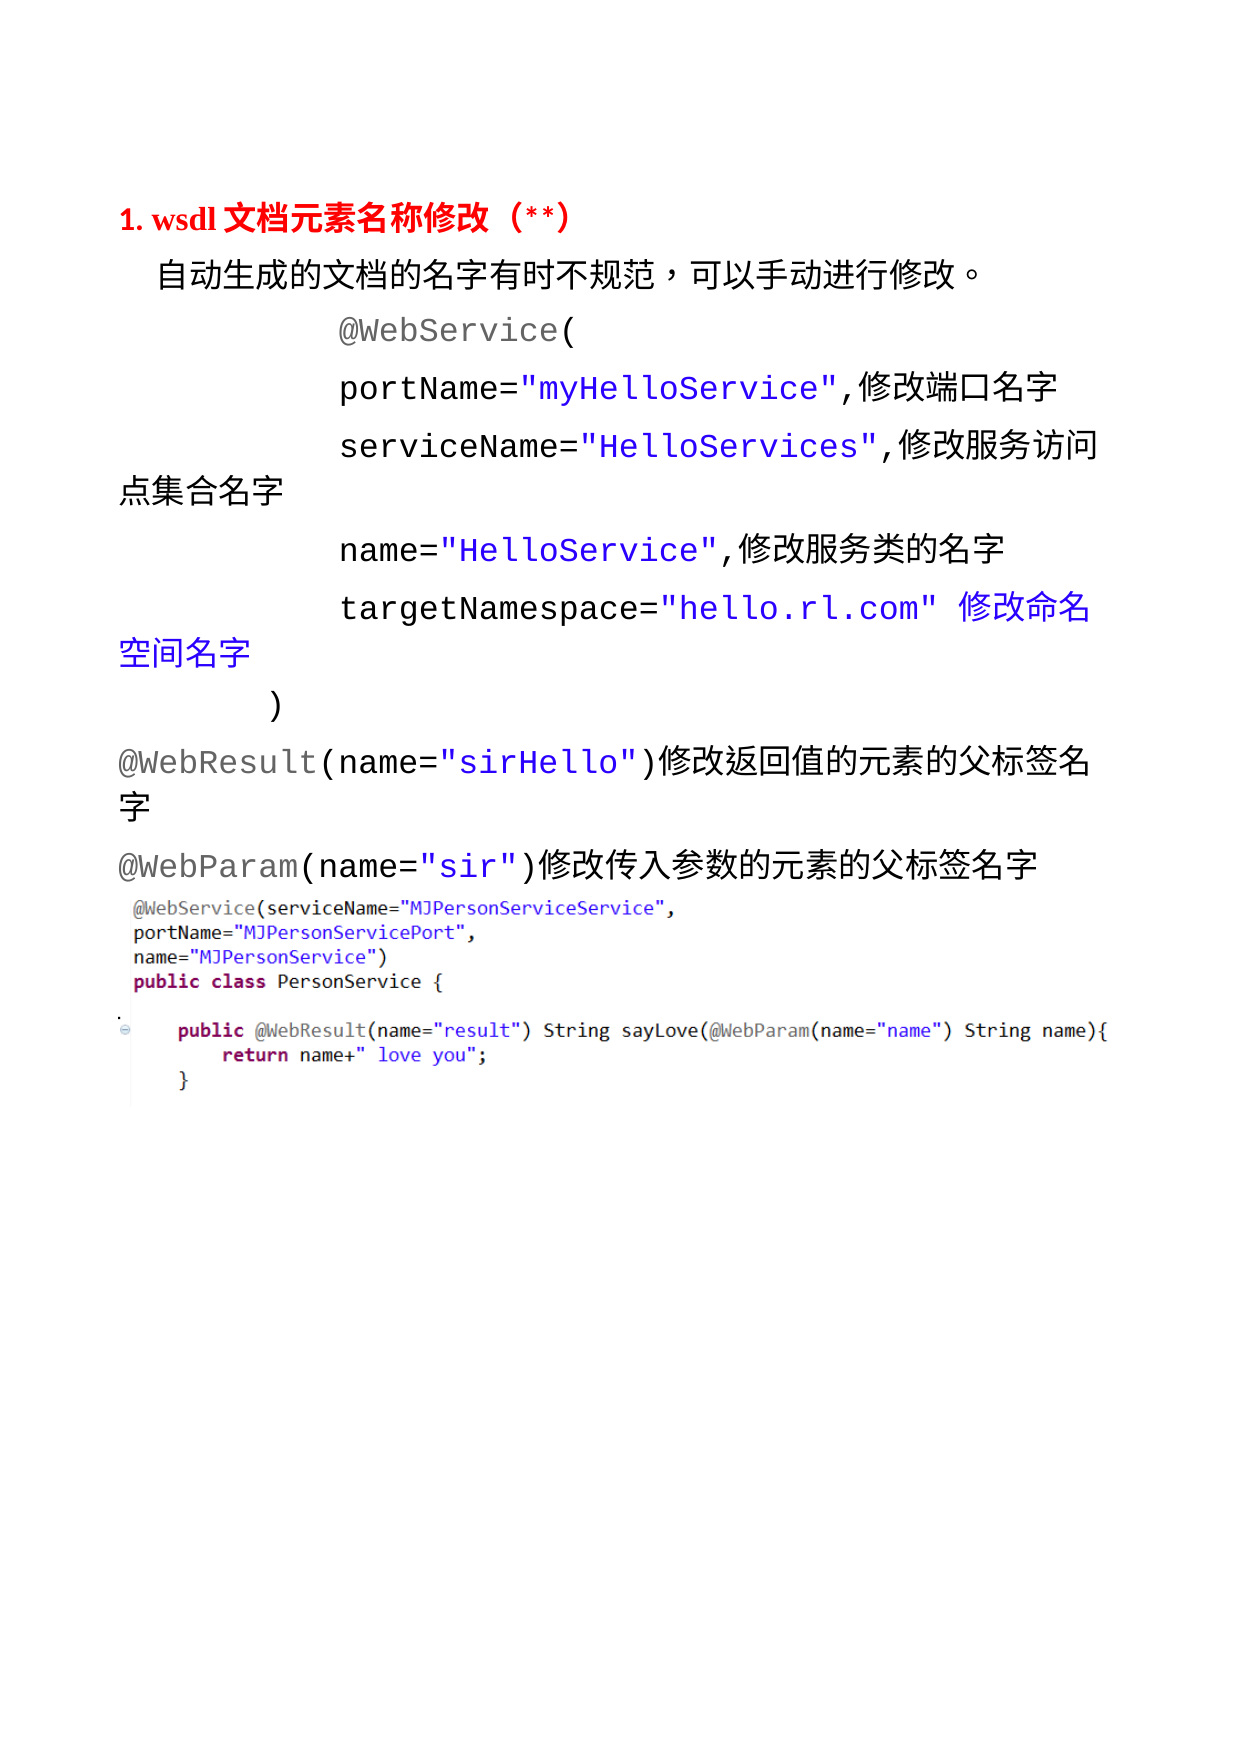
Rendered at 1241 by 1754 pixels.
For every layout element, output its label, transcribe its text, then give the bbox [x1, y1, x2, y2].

text 自动生成的文档的名字有时不规范，可以手动进行修改。 [156, 252, 1122, 298]
text name="HelloService",修改服务类的名字 [118, 526, 1122, 572]
text @WebService( [118, 310, 1122, 351]
text @WebResult(name="sirHello")修改返回值的元素的父标签名字 [118, 738, 1122, 829]
text targetNamespace="hello.rl.com" 修改命名空间名字 [118, 584, 1122, 675]
text portName="myHelloService",修改端口名字 [118, 364, 1122, 410]
picture [118, 900, 1123, 1107]
subtitle 1. wsdl文档元素名称修改（**） [118, 192, 1122, 240]
text ) [118, 688, 1122, 726]
text serviceName="HelloServices",修改服务访问点集合名字 [118, 422, 1122, 513]
text @WebParam(name="sir")修改传入参数的元素的父标签名字 [118, 842, 1122, 887]
